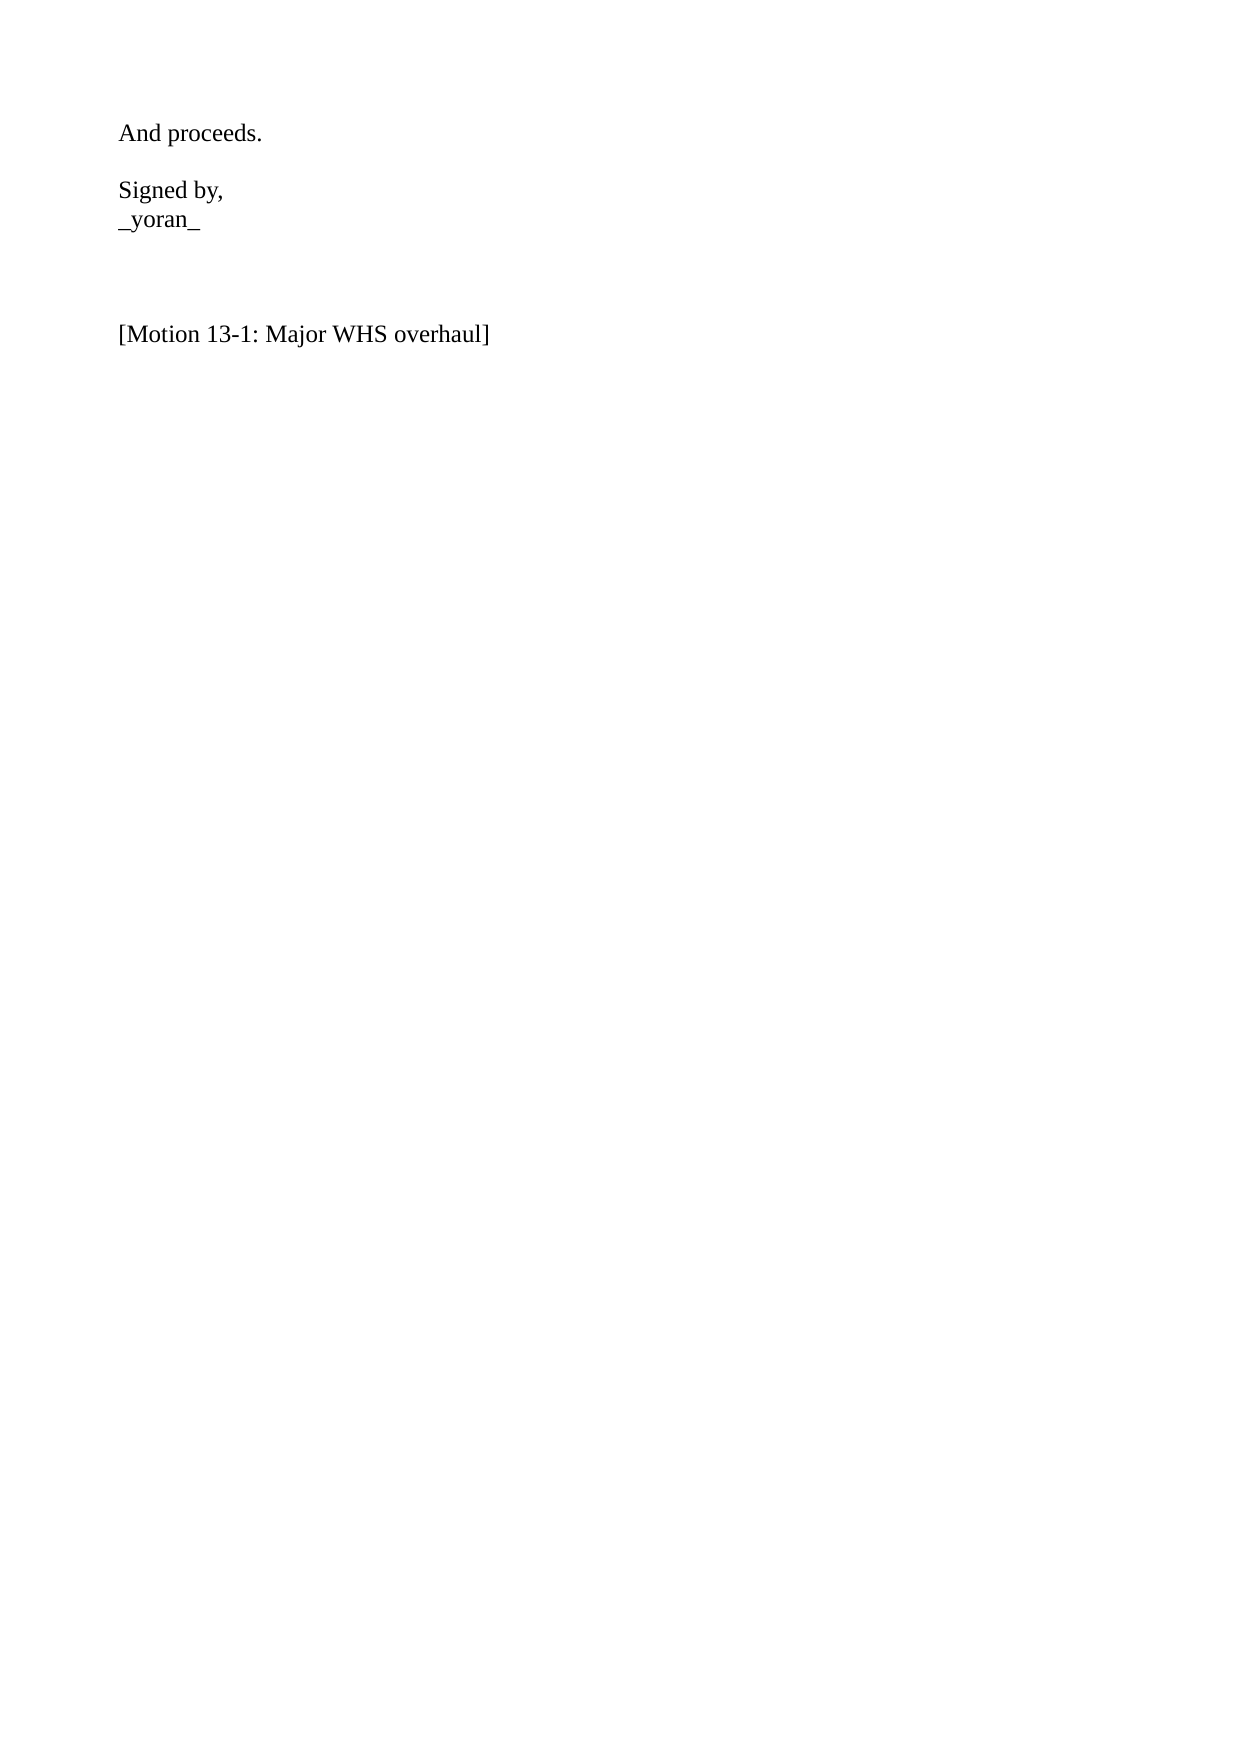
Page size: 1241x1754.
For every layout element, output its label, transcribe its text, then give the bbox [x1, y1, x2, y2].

text [Motion 13-1: Major WHS overhaul] [118, 319, 1122, 348]
text Signed by, [118, 176, 1122, 204]
text And proceeds. [118, 118, 1122, 147]
text _yoran_ [118, 204, 1122, 233]
